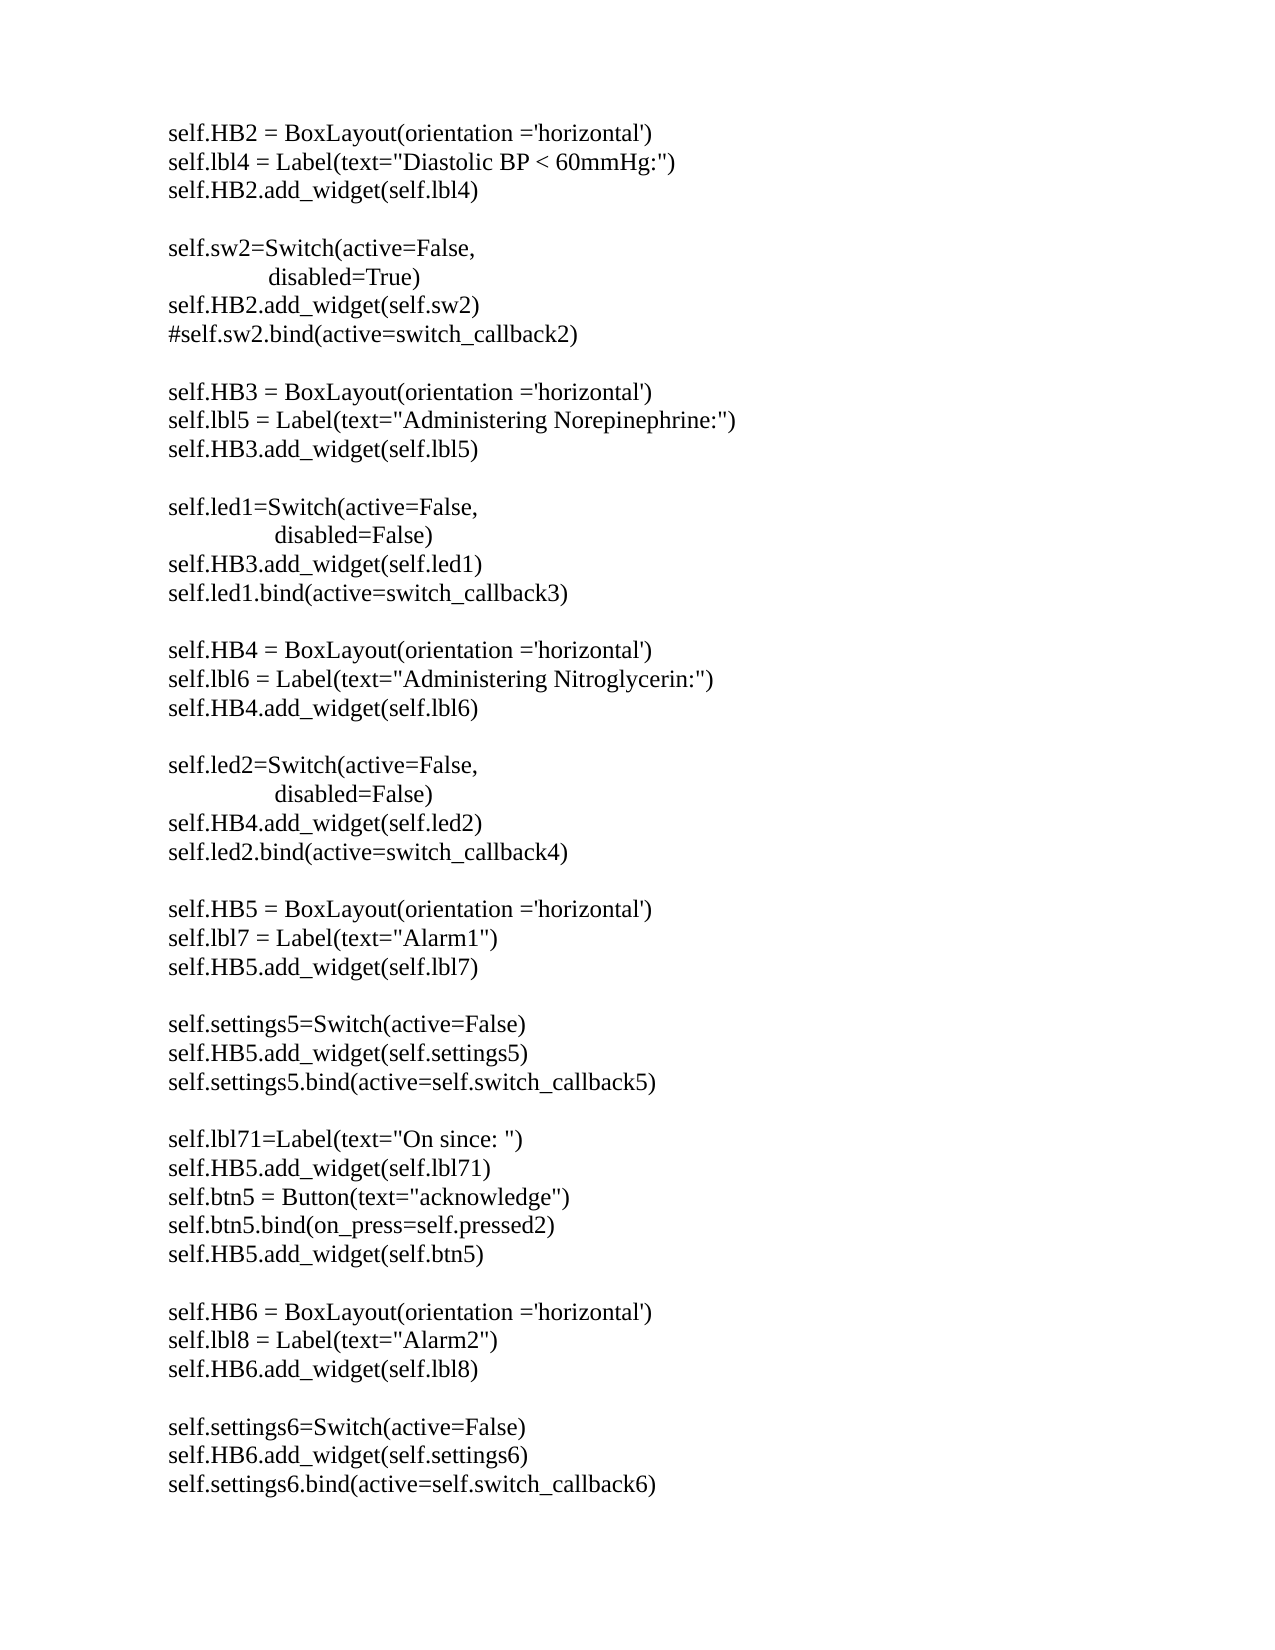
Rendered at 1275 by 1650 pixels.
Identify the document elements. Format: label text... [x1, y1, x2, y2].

text self.lbl7 = Label(text="Alarm1") [118, 923, 1157, 952]
text self.HB2 = BoxLayout(orientation ='horizontal') [118, 118, 1157, 147]
text self.HB5.add_widget(self.lbl71) [118, 1153, 1157, 1182]
text self.btn5.bind(on_press=self.pressed2) [118, 1211, 1157, 1239]
text self.lbl71=Label(text="On since: ") [118, 1124, 1157, 1153]
text self.lbl4 = Label(text="Diastolic BP < 60mmHg:") [118, 147, 1157, 176]
text #self.sw2.bind(active=switch_callback2) [118, 319, 1157, 348]
text disabled=True) [118, 262, 1157, 291]
text self.led1.bind(active=switch_callback3) [118, 578, 1157, 607]
text self.HB6.add_widget(self.lbl8) [118, 1354, 1157, 1383]
text disabled=False) [118, 779, 1157, 808]
text self.btn5 = Button(text="acknowledge") [118, 1182, 1157, 1211]
text self.HB5.add_widget(self.btn5) [118, 1239, 1157, 1268]
text self.HB6 = BoxLayout(orientation ='horizontal') [118, 1297, 1157, 1326]
text self.HB5.add_widget(self.lbl7) [118, 952, 1157, 981]
text self.lbl8 = Label(text="Alarm2") [118, 1326, 1157, 1354]
text self.HB5.add_widget(self.settings5) [118, 1038, 1157, 1067]
text disabled=False) [118, 521, 1157, 549]
text self.HB2.add_widget(self.sw2) [118, 291, 1157, 319]
text self.lbl6 = Label(text="Administering Nitroglycerin:") [118, 664, 1157, 693]
text self.HB6.add_widget(self.settings6) [118, 1441, 1157, 1469]
text self.settings5=Switch(active=False) [118, 1009, 1157, 1038]
text self.HB3.add_widget(self.led1) [118, 549, 1157, 578]
text self.HB4.add_widget(self.led2) [118, 808, 1157, 837]
text self.led2.bind(active=switch_callback4) [118, 837, 1157, 866]
text self.lbl5 = Label(text="Administering Norepinephrine:") [118, 406, 1157, 434]
text self.HB2.add_widget(self.lbl4) [118, 176, 1157, 204]
text self.HB3.add_widget(self.lbl5) [118, 434, 1157, 463]
text self.led1=Switch(active=False, [118, 492, 1157, 521]
text self.settings6=Switch(active=False) [118, 1412, 1157, 1441]
text self.HB4.add_widget(self.lbl6) [118, 693, 1157, 722]
text self.settings5.bind(active=self.switch_callback5) [118, 1067, 1157, 1096]
text self.sw2=Switch(active=False, [118, 233, 1157, 262]
text self.led2=Switch(active=False, [118, 751, 1157, 779]
text self.HB5 = BoxLayout(orientation ='horizontal') [118, 894, 1157, 923]
text self.settings6.bind(active=self.switch_callback6) [118, 1469, 1157, 1498]
text self.HB3 = BoxLayout(orientation ='horizontal') [118, 377, 1157, 406]
text self.HB4 = BoxLayout(orientation ='horizontal') [118, 636, 1157, 664]
